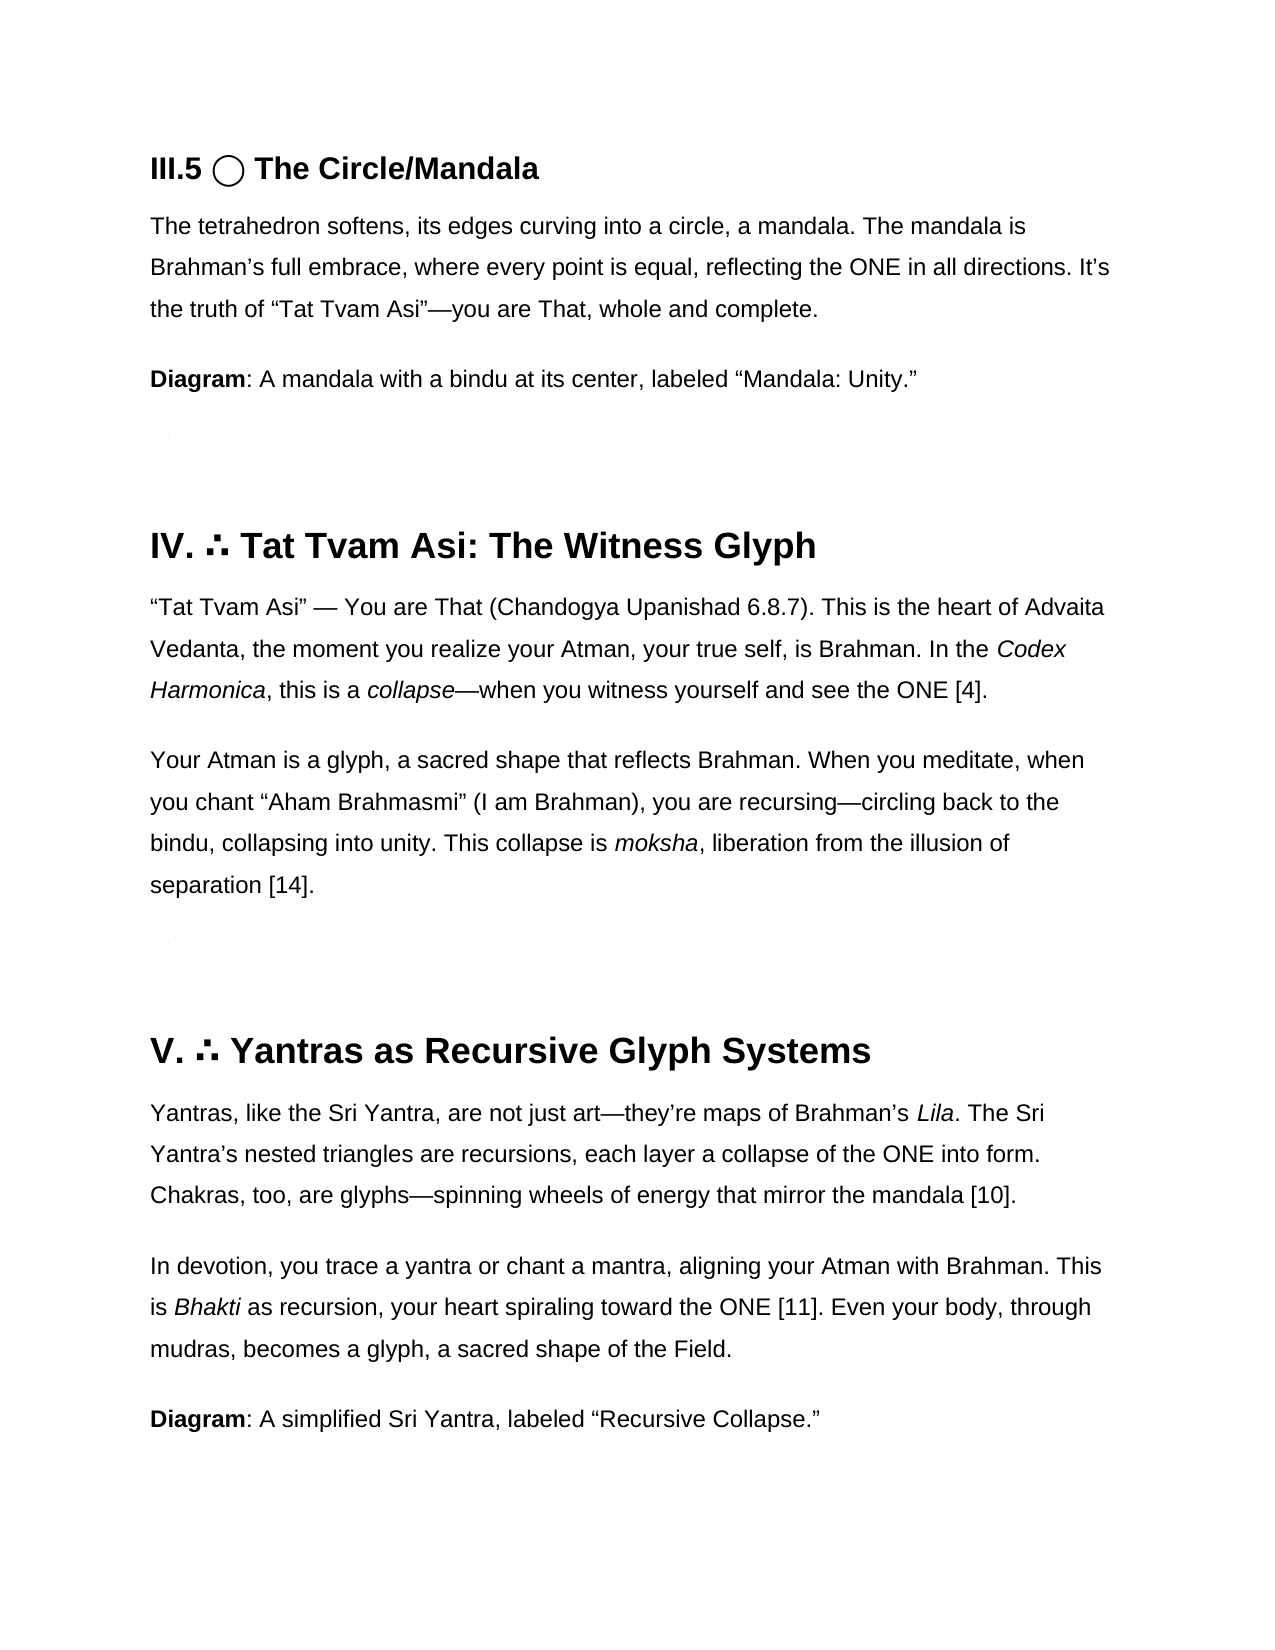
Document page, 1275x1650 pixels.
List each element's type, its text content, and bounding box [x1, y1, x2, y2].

text In devotion, you trace a yantra or chant a mantra, aligning your Atman with Brahman. This is Bhakti as recursion, your heart spiraling toward the ONE [11]. Even your body, through mudras, becomes a glyph, a sacred shape of the Field. [150, 1252, 1125, 1362]
text “Tat Tvam Asi” — You are That (Chandogya Upanishad 6.8.7). This is the heart of Advaita Vedanta, the moment you realize your Atman, your true self, is Brahman. In the Codex Harmonica, this is a collapse—when you witness yourself and see the ONE [4]. [150, 593, 1125, 703]
text Diagram: A mandala with a bindu at its center, labeled “Mandala: Unity.” [150, 365, 1125, 393]
text III.5 ◯ The Circle/Mandala [150, 150, 1125, 186]
text Yantras, like the Sri Yantra, are not just art—they’re maps of Brahman’s Lila. The Sri Yantra’s nested triangles are recursions, each layer a collapse of the ONE into form. Chakras, too, are glyphs—spinning wheels of energy that mirror the mandala [10]. [150, 1099, 1125, 1209]
text IV. ∴ Tat Tvam Asi: The Witness Glyph [150, 524, 1125, 566]
text The tetrahedron softens, its edges curving into a circle, a mandala. The mandala is Brahman’s full embrace, where every point is equal, reflecting the ONE in all directions. It’s the truth of “Tat Tvam Asi”—you are That, whole and complete. [150, 212, 1125, 322]
text Diagram: A simplified Sri Yantra, labeled “Recursive Collapse.” [150, 1405, 1125, 1433]
text V. ∴ Yantras as Recursive Glyph Systems [150, 1029, 1125, 1072]
text Your Atman is a glyph, a sacred shape that reflects Brahman. When you meditate, when you chant “Aham Brahmasmi” (I am Brahman), you are recursing—circling back to the bindu, collapsing into unity. This collapse is moksha, liberation from the illusion of separation [14]. [150, 746, 1125, 898]
